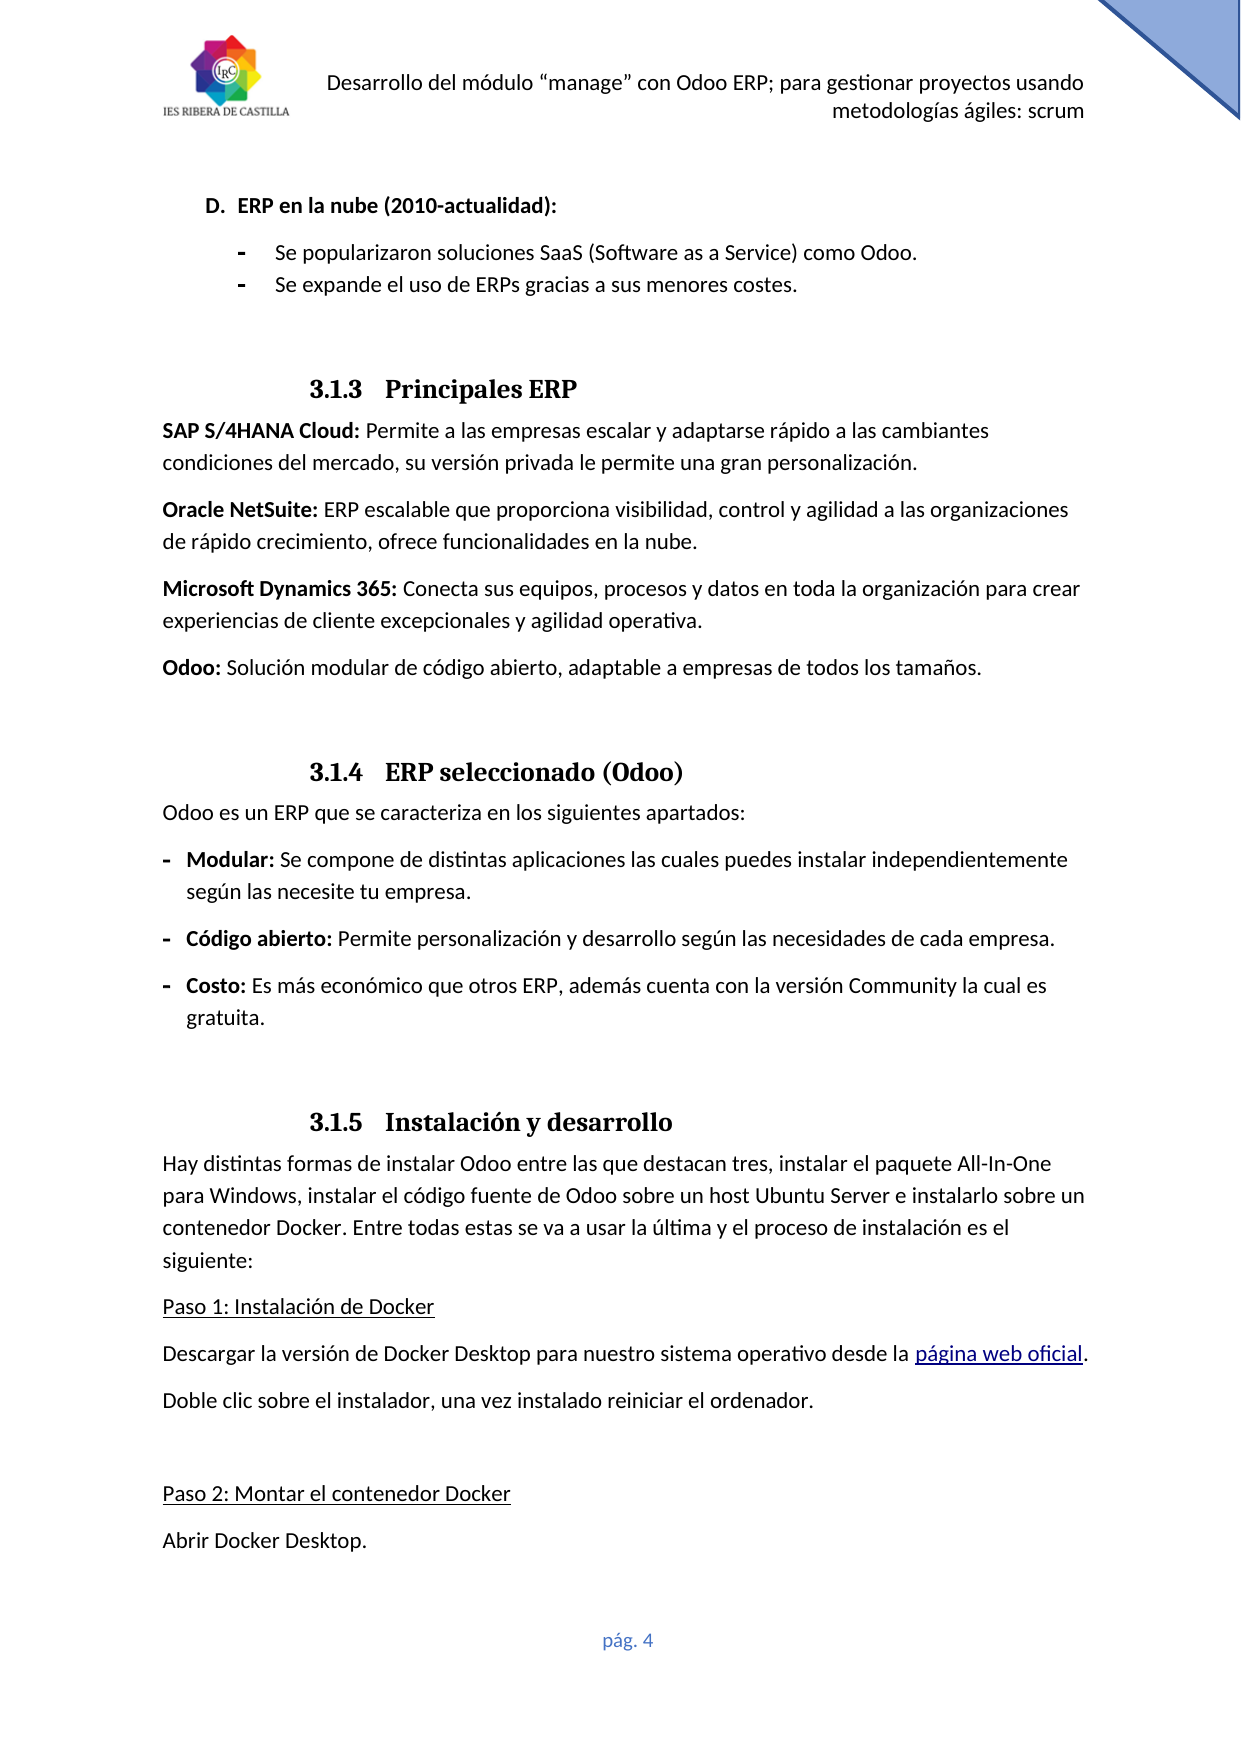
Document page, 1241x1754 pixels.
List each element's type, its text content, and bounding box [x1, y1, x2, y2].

text Microsoft Dynamics 365: Conecta sus equipos, procesos y datos en toda la organización para crear experiencias de cliente excepcionales y agilidad operativa. [162, 574, 1093, 634]
text Abrir Docker Desktop. [162, 1526, 1093, 1554]
text Odoo es un ERP que se caracteriza en los siguientes apartados: [162, 798, 1093, 827]
subtitle Instalación y desarrollo [310, 1107, 1093, 1138]
subtitle Principales ERP [310, 374, 1093, 405]
text Paso 2: Montar el contenedor Docker [162, 1479, 1093, 1508]
text Paso 1: Instalación de Docker [162, 1292, 1093, 1321]
text Oracle NetSuite: ERP escalable que proporciona visibilidad, control y agilidad a las organizaciones de rápido crecimiento, ofrece funcionalidades en la nube. [162, 495, 1093, 555]
list Costo: Es más económico que otros ERP, además cuenta con la versión Community la cual es gratuita. [162, 971, 1093, 1031]
list ERP en la nube (2010-actualidad): [200, 191, 1093, 219]
list Modular: Se compone de distintas aplicaciones las cuales puedes instalar independientemente según las necesite tu empresa. [162, 845, 1093, 906]
subtitle ERP seleccionado (Odoo) [310, 757, 1093, 788]
list Código abierto: Permite personalización y desarrollo según las necesidades de cada empresa. [162, 924, 1093, 952]
list Se expande el uso de ERPs gracias a sus menores costes. [237, 270, 1093, 298]
list Se popularizaron soluciones SaaS (Software as a Service) como Odoo. [237, 238, 1093, 266]
text SAP S/4HANA Cloud: Permite a las empresas escalar y adaptarse rápido a las cambiantes condiciones del mercado, su versión privada le permite una gran personalización. [162, 416, 1093, 476]
text Doble clic sobre el instalador, una vez instalado reiniciar el ordenador. [162, 1386, 1093, 1414]
text Descargar la versión de Docker Desktop para nuestro sistema operativo desde la página web oficial. [162, 1339, 1093, 1367]
text Hay distintas formas de instalar Odoo entre las que destacan tres, instalar el paquete All-In-One para Windows, instalar el código fuente de Odoo sobre un host Ubuntu Server e instalarlo sobre un contenedor Docker. Entre todas estas se va a usar la última y el proceso de instalación es el siguiente: [162, 1149, 1093, 1274]
picture [162, 29, 293, 121]
text Odoo: Solución modular de código abierto, adaptable a empresas de todos los tamaños. [162, 653, 1093, 681]
